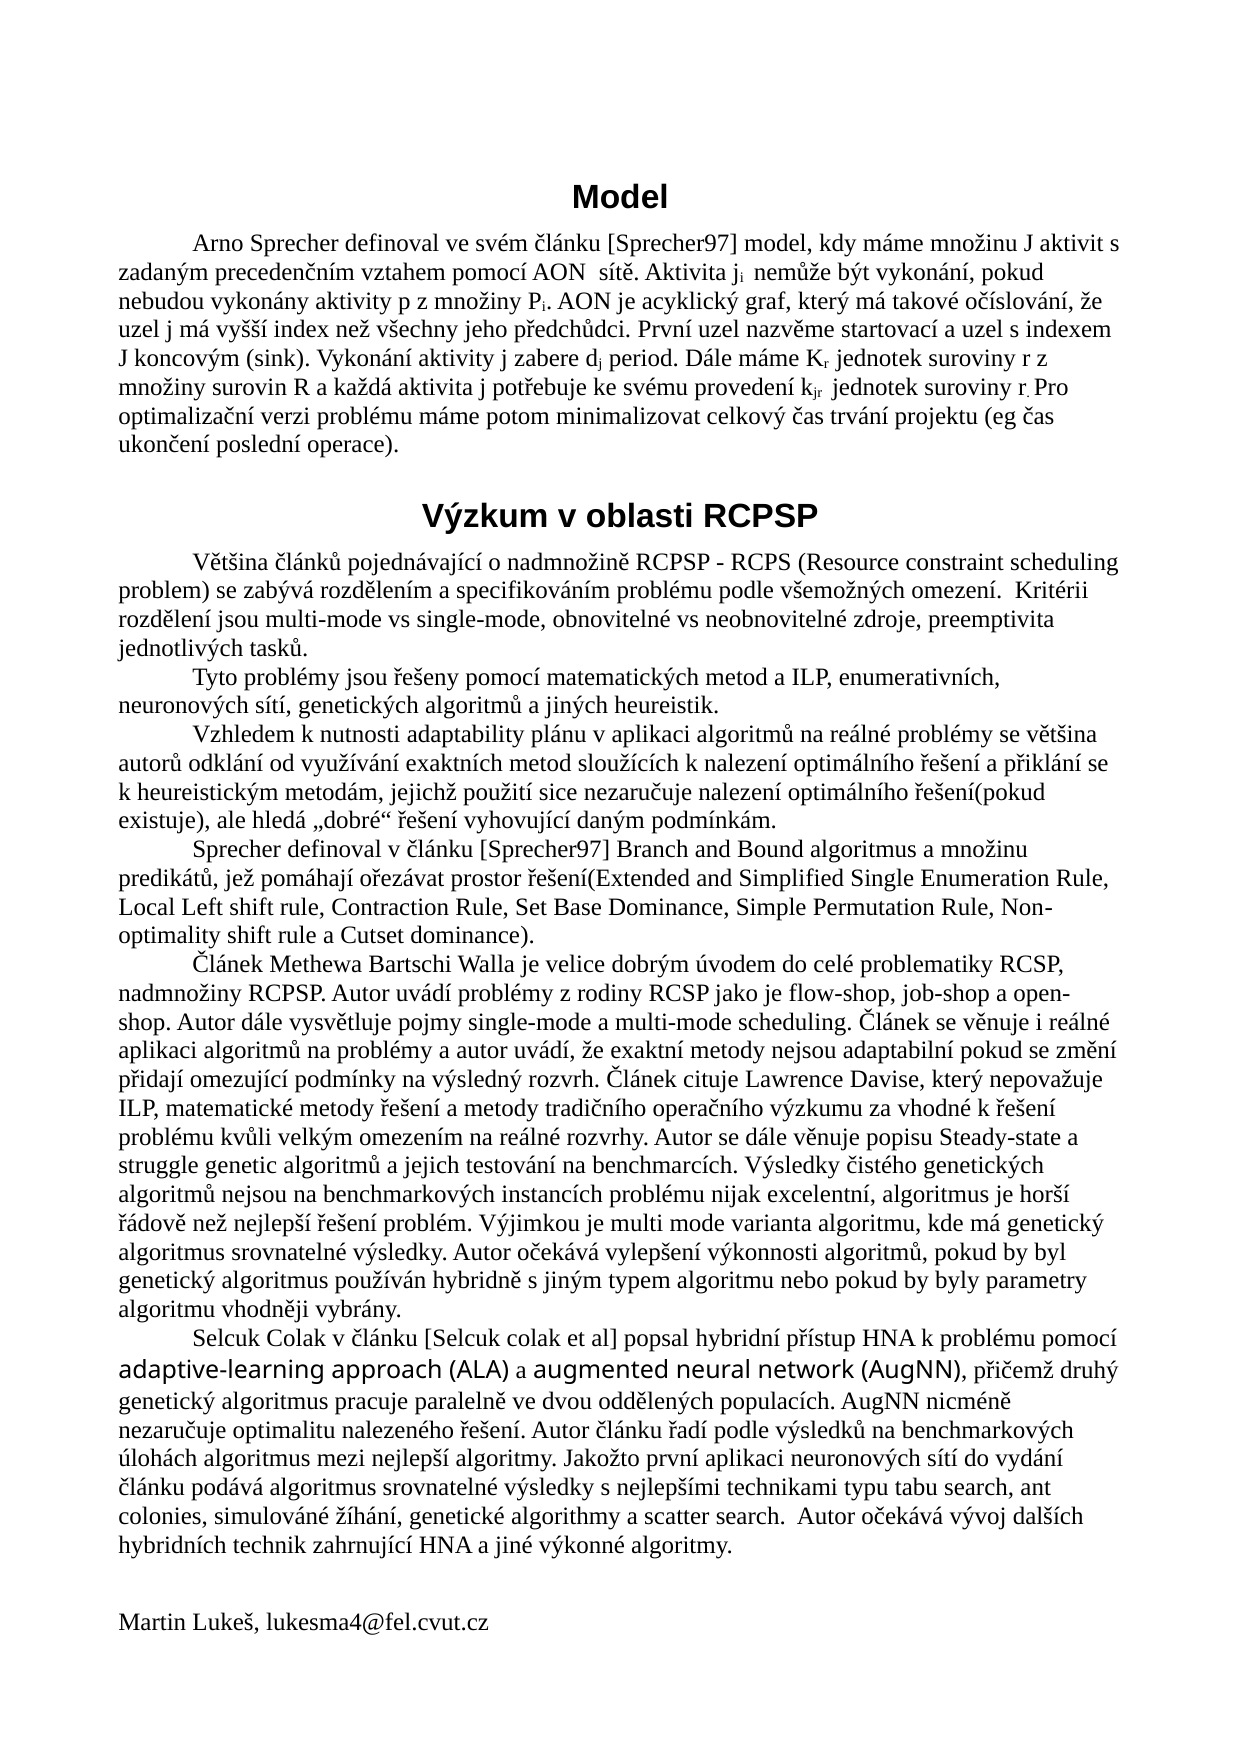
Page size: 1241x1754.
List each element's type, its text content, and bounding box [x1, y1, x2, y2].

text Selcuk Colak v článku [Selcuk colak et al] popsal hybridní přístup HNA k problému pomocí adaptive-learning approach (ALA) a augmented neural network (AugNN), přičemž druhý genetický algoritmus pracuje paralelně ve dvou oddělených populacích. AugNN nicméně nezaručuje optimalitu nalezeného řešení. Autor článku řadí podle výsledků na benchmarkových úlohách algoritmus mezi nejlepší algoritmy. Jakožto první aplikaci neuronových sítí do vydání článku podává algoritmus srovnatelné výsledky s nejlepšími technikami typu tabu search, ant colonies, simulováné žíhání, genetické algorithmy a scatter search. Autor očekává vývoj dalších hybridních technik zahrnující HNA a jiné výkonné algoritmy. [118, 1323, 1122, 1558]
text Sprecher definoval v článku [Sprecher97] Branch and Bound algoritmus a množinu predikátů, jež pomáhají ořezávat prostor řešení(Extended and Simplified Single Enumeration Rule, Local Left shift rule, Contraction Rule, Set Base Dominance, Simple Permutation Rule, Non-optimality shift rule a Cutset dominance). [118, 834, 1122, 949]
text Článek Methewa Bartschi Walla je velice dobrým úvodem do celé problematiky RCSP, nadmnožiny RCPSP. Autor uvádí problémy z rodiny RCSP jako je flow-shop, job-shop a open-shop. Autor dále vysvětluje pojmy single-mode a multi-mode scheduling. Článek se věnuje i reálné aplikaci algoritmů na problémy a autor uvádí, že exaktní metody nejsou adaptabilní pokud se změní přidají omezující podmínky na výsledný rozvrh. Článek cituje Lawrence Davise, který nepovažuje ILP, matematické metody řešení a metody tradičního operačního výzkumu za vhodné k řešení problému kvůli velkým omezením na reálné rozvrhy. Autor se dále věnuje popisu Steady-state a struggle genetic algoritmů a jejich testování na benchmarcích. Výsledky čistého genetických algoritmů nejsou na benchmarkových instancích problému nijak excelentní, algoritmus je horší řádově než nejlepší řešení problém. Výjimkou je multi mode varianta algoritmu, kde má genetický algoritmus srovnatelné výsledky. Autor očekává vylepšení výkonnosti algoritmů, pokud by byl genetický algoritmus používán hybridně s jiným typem algoritmu nebo pokud by byly parametry algoritmu vhodněji vybrány. [118, 949, 1122, 1323]
subtitle Model [118, 177, 1122, 216]
text Většina článků pojednávající o nadmnožině RCPSP - RCPS (Resource constraint scheduling problem) se zabývá rozdělením a specifikováním problému podle všemožných omezení. Kritérii rozdělení jsou multi-mode vs single-mode, obnovitelné vs neobnovitelné zdroje, preemptivita jednotlivých tasků. [118, 547, 1122, 662]
subtitle Výzkum v oblasti RCPSP [118, 496, 1122, 534]
text Tyto problémy jsou řešeny pomocí matematických metod a ILP, enumerativních, neuronových sítí, genetických algoritmů a jiných heureistik. [118, 662, 1122, 719]
text Arno Sprecher definoval ve svém článku [Sprecher97] model, kdy máme množinu J aktivit s zadaným precedenčním vztahem pomocí AON sítě. Aktivita ji nemůže být vykonání, pokud nebudou vykonány aktivity p z množiny Pi. AON je acyklický graf, který má takové očíslování, že uzel j má vyšší index než všechny jeho předchůdci. První uzel nazvěme startovací a uzel s indexem J koncovým (sink). Vykonání aktivity j zabere dj period. Dále máme Kr jednotek suroviny r z množiny surovin R a každá aktivita j potřebuje ke svému provedení kjr jednotek suroviny r. Pro optimalizační verzi problému máme potom minimalizovat celkový čas trvání projektu (eg čas ukončení poslední operace). [118, 228, 1122, 458]
text Vzhledem k nutnosti adaptability plánu v aplikaci algoritmů na reálné problémy se většina autorů odklání od využívání exaktních metod sloužících k nalezení optimálního řešení a přiklání se k heureistickým metodám, jejichž použití sice nezaručuje nalezení optimálního řešení(pokud existuje), ale hledá „dobré“ řešení vyhovující daným podmínkám. [118, 719, 1122, 834]
